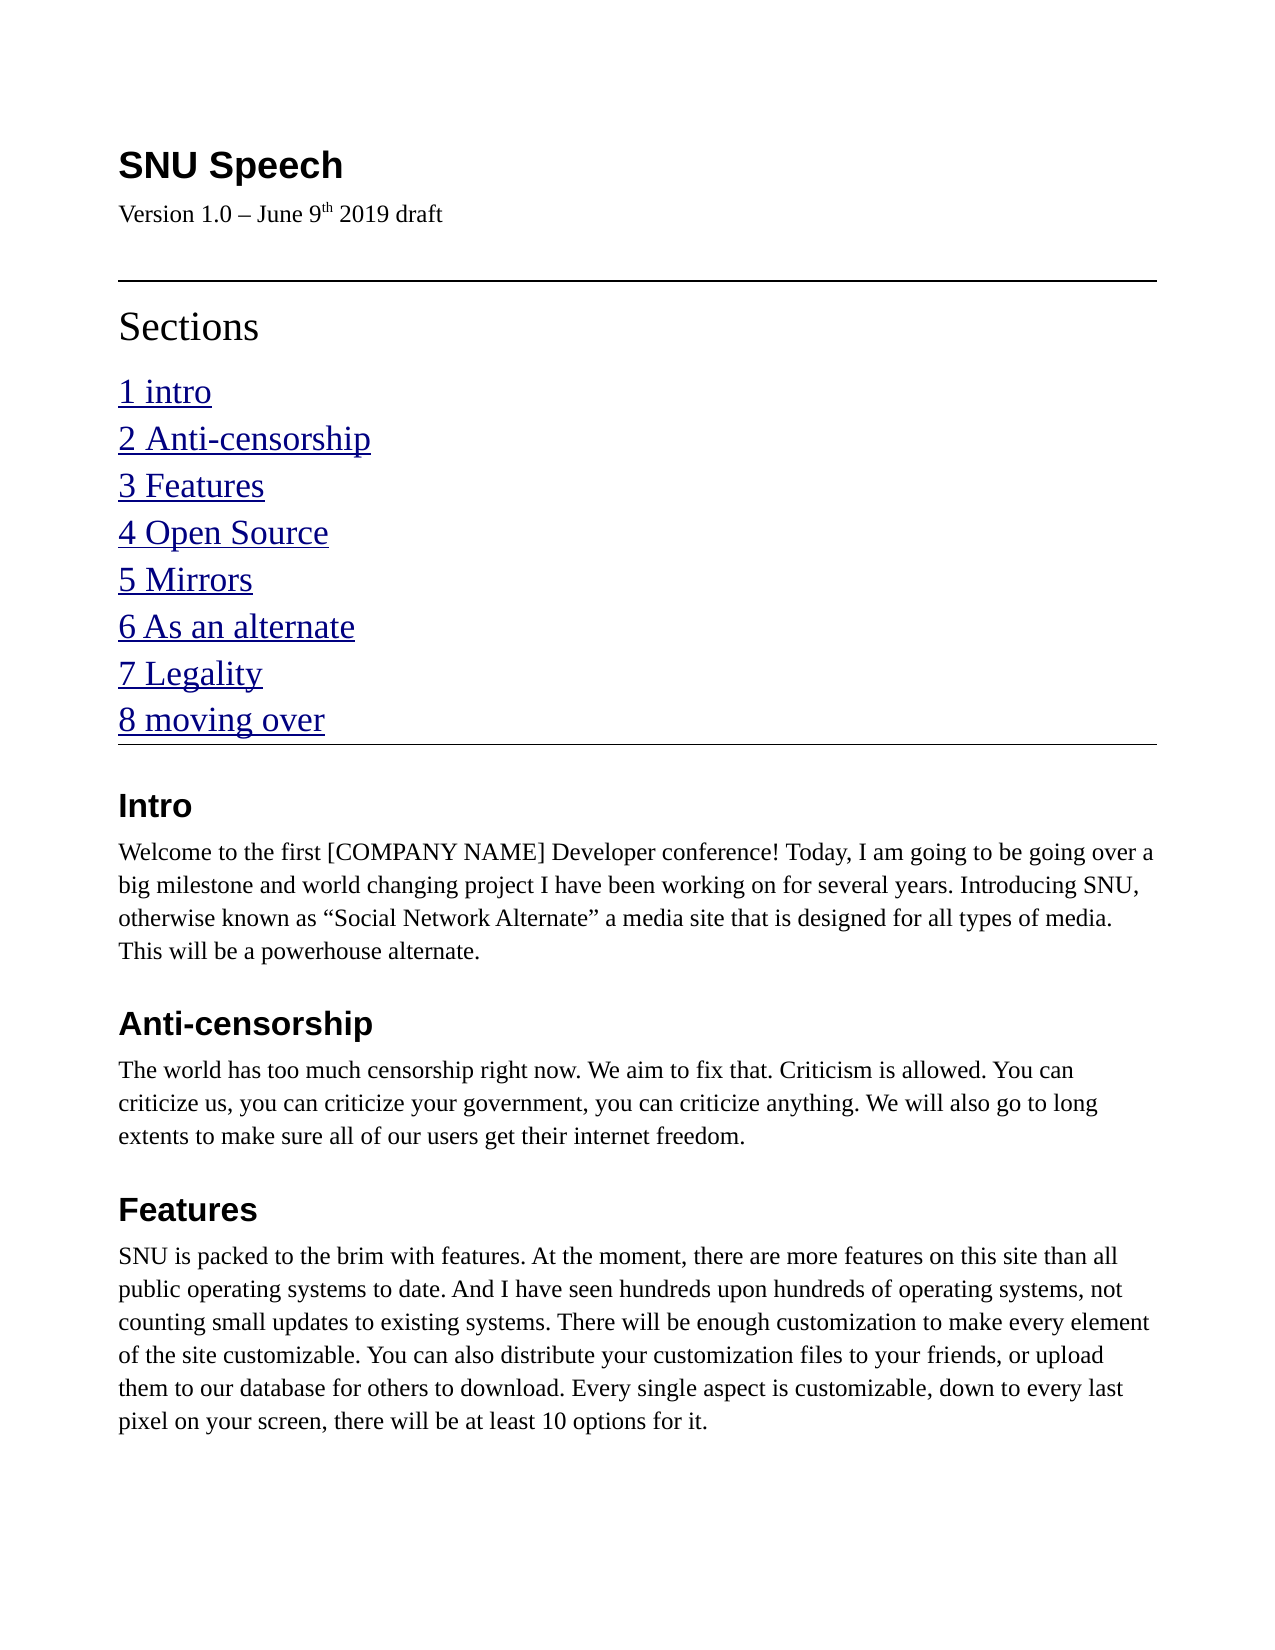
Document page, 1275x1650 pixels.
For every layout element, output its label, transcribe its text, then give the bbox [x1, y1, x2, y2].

subtitle Intro [118, 786, 1157, 824]
subtitle Anti-censorship [118, 1004, 1157, 1043]
subtitle SNU Speech [118, 143, 1157, 187]
text Welcome to the first [COMPANY NAME] Developer conference! Today, I am going to be going over a big milestone and world changing project I have been working on for several years. Introducing SNU, otherwise known as “Social Network Alternate” a media site that is designed for all types of media. This will be a powerhouse alternate. [118, 837, 1157, 964]
text Version 1.0 – June 9th 2019 draft [118, 199, 1157, 228]
text Sections [118, 301, 1157, 349]
subtitle Features [118, 1190, 1157, 1228]
text 1 intro 2 Anti-censorship 3 Features 4 Open Source 5 Mirrors 6 As an alternate 7 Legality 8 moving over [118, 371, 1157, 744]
text SNU is packed to the brim with features. At the moment, there are more features on this site than all public operating systems to date. And I have seen hundreds upon hundreds of operating systems, not counting small updates to existing systems. There will be enough customization to make every element of the site customizable. You can also distribute your customization files to your friends, or upload them to our database for others to download. Every single aspect is customizable, down to every last pixel on your screen, there will be at least 10 options for it. [118, 1241, 1157, 1435]
text The world has too much censorship right now. We aim to fix that. Criticism is allowed. You can criticize us, you can criticize your government, you can criticize anything. We will also go to long extents to make sure all of our users get their internet freedom. [118, 1055, 1157, 1150]
